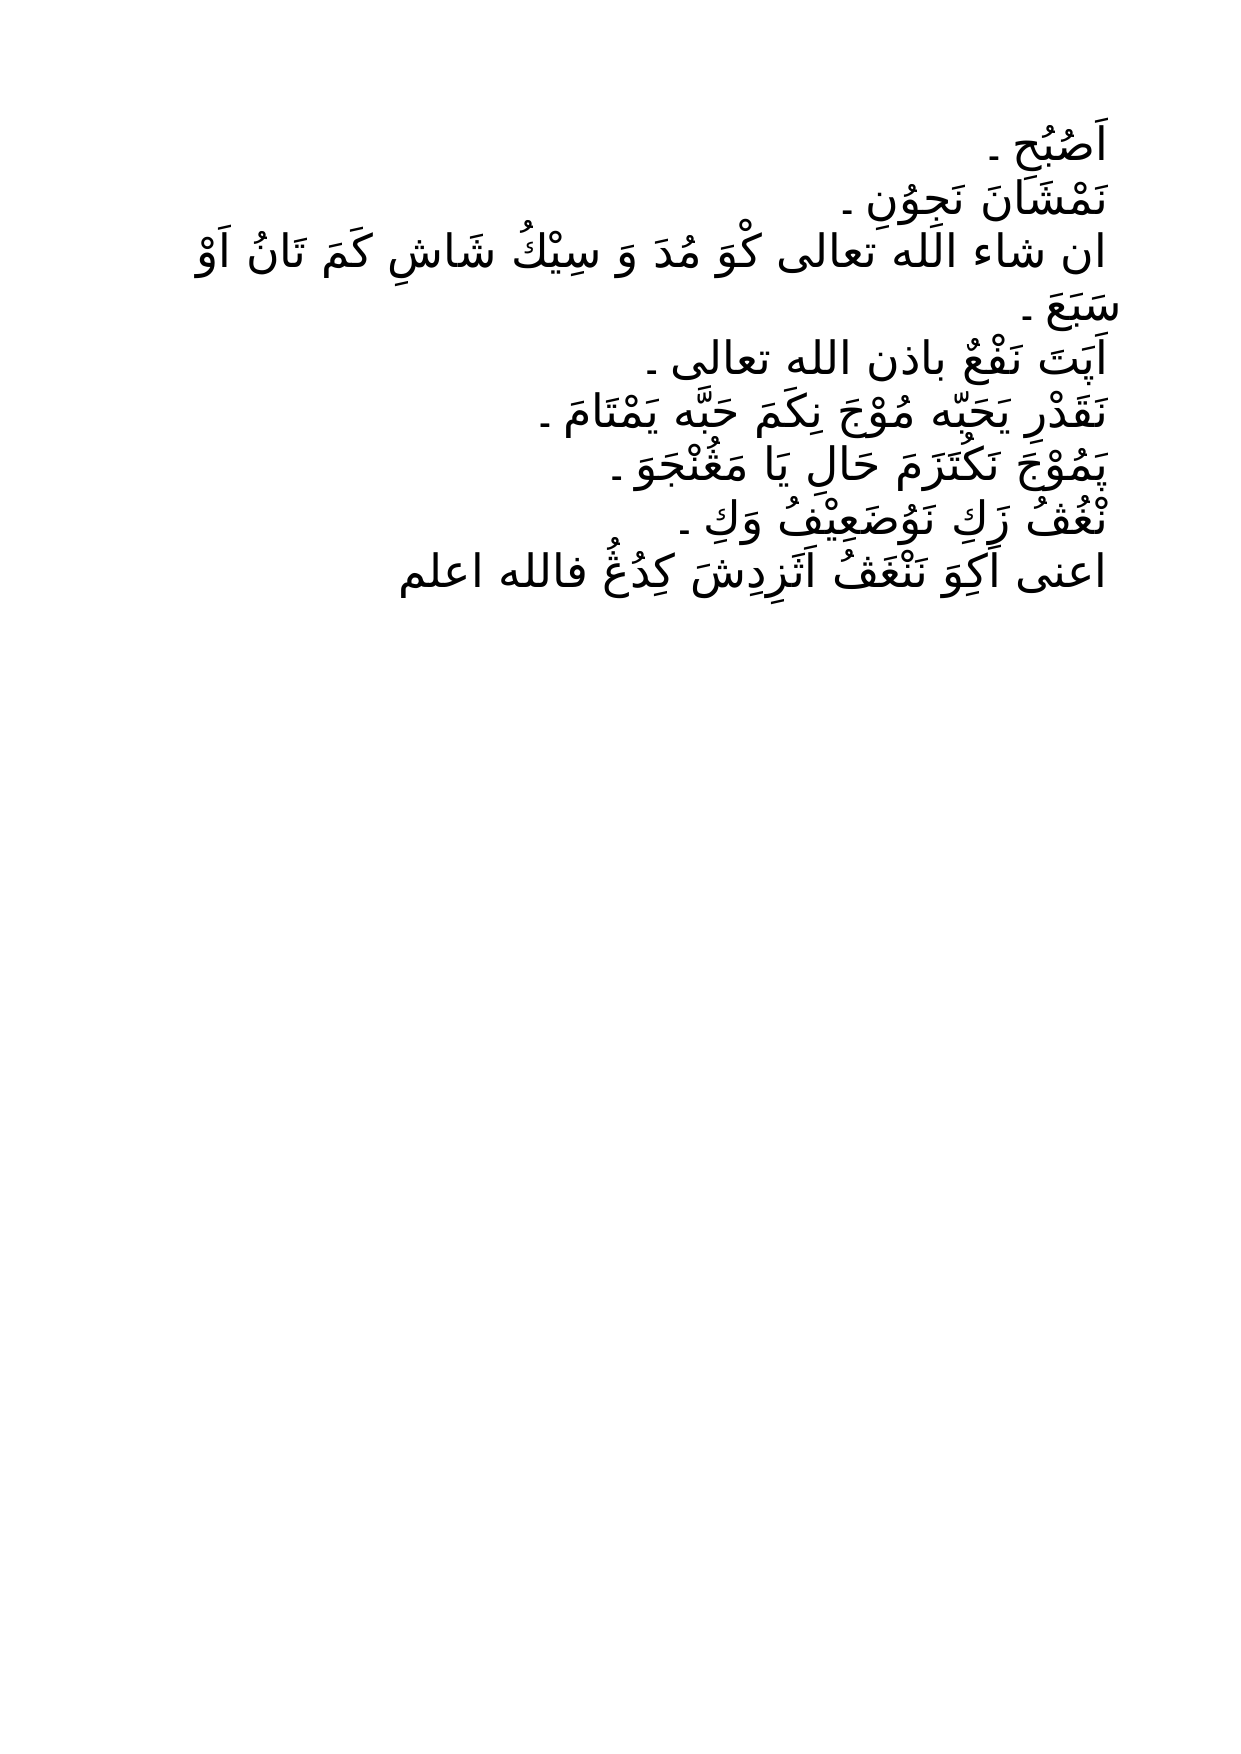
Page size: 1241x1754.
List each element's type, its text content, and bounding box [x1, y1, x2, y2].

text اعنى اَكِوَ نَنْغَڤُ اَثَزِدِشَ كِدُڠُ فالله اعلم [118, 545, 1122, 598]
text اَپَتَ نَفْعٌ باذن الله تعالى ۔ [118, 331, 1122, 385]
text نَمْشَانَ نَجِوُنِ ۔ [118, 171, 1122, 225]
text اَصُبُحِ ۔ [118, 118, 1122, 171]
text نْغُڤُ زَكِ نَوُضَعِيْفُ وَكِ ۔ [118, 491, 1122, 545]
text نَقَدْرِ يَحَبّه مُوْجَ نِكَمَ حَبَّه يَمْتَامَ ۔ [118, 385, 1122, 438]
text ان شاء الله تعالى كْوَ مُدَ وَ سِيْكُ شَاشِ كَمَ تَانُ اَوْ سَبَعَ ۔ [118, 225, 1122, 331]
text پَمُوْجَ نَكُتَزَمَ حَالِ يَا مَڠُنْجَوَ ۔ [118, 438, 1122, 491]
